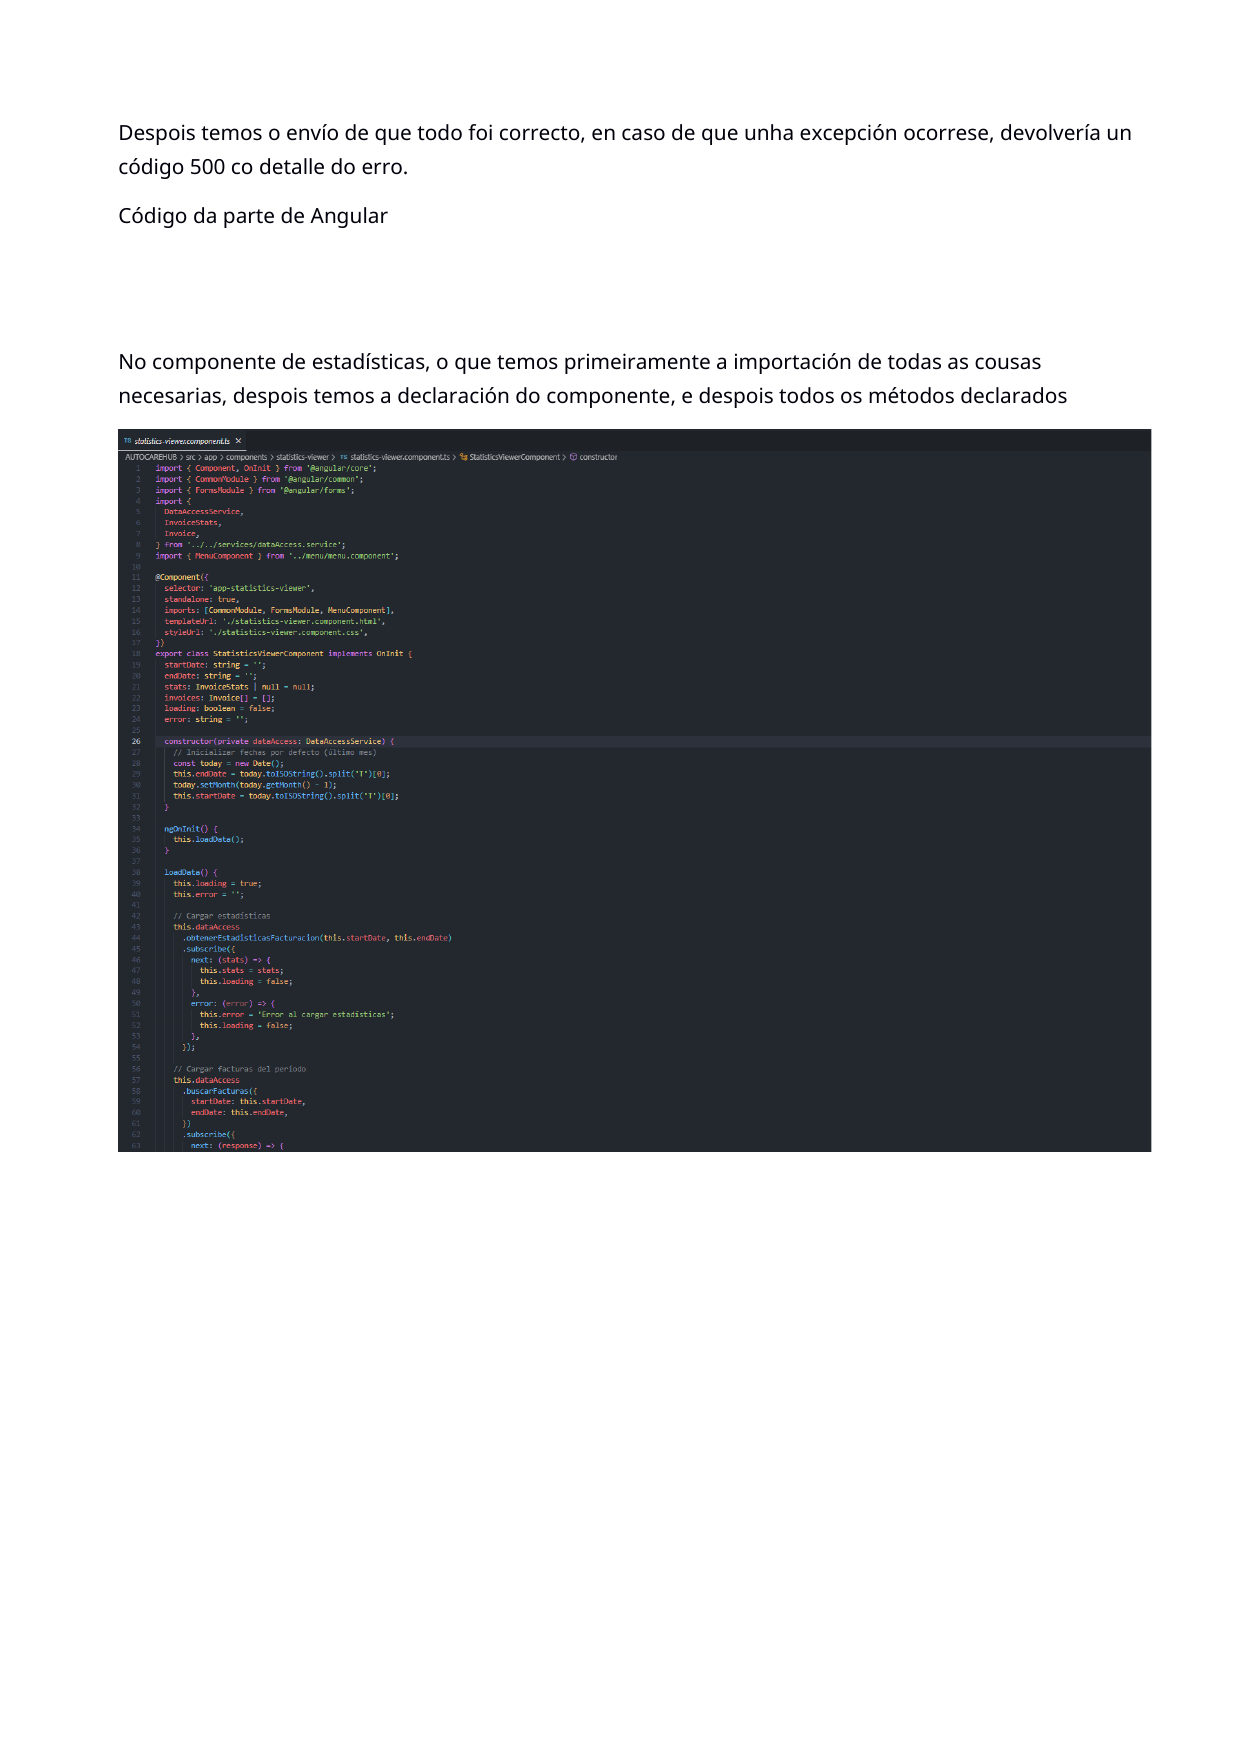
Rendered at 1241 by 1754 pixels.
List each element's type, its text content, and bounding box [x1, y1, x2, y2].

text Despois temos o envío de que todo foi correcto, en caso de que unha excepción ocorrese, devolvería un código 500 co detalle do erro. [118, 118, 1152, 181]
text No componente de estadísticas, o que temos primeiramente a importación de todas as cousas necesarias, despois temos a declaración do componente, e despois todos os métodos declarados [118, 347, 1152, 409]
text Código da parte de Angular [118, 201, 1152, 229]
picture [118, 429, 1152, 1152]
